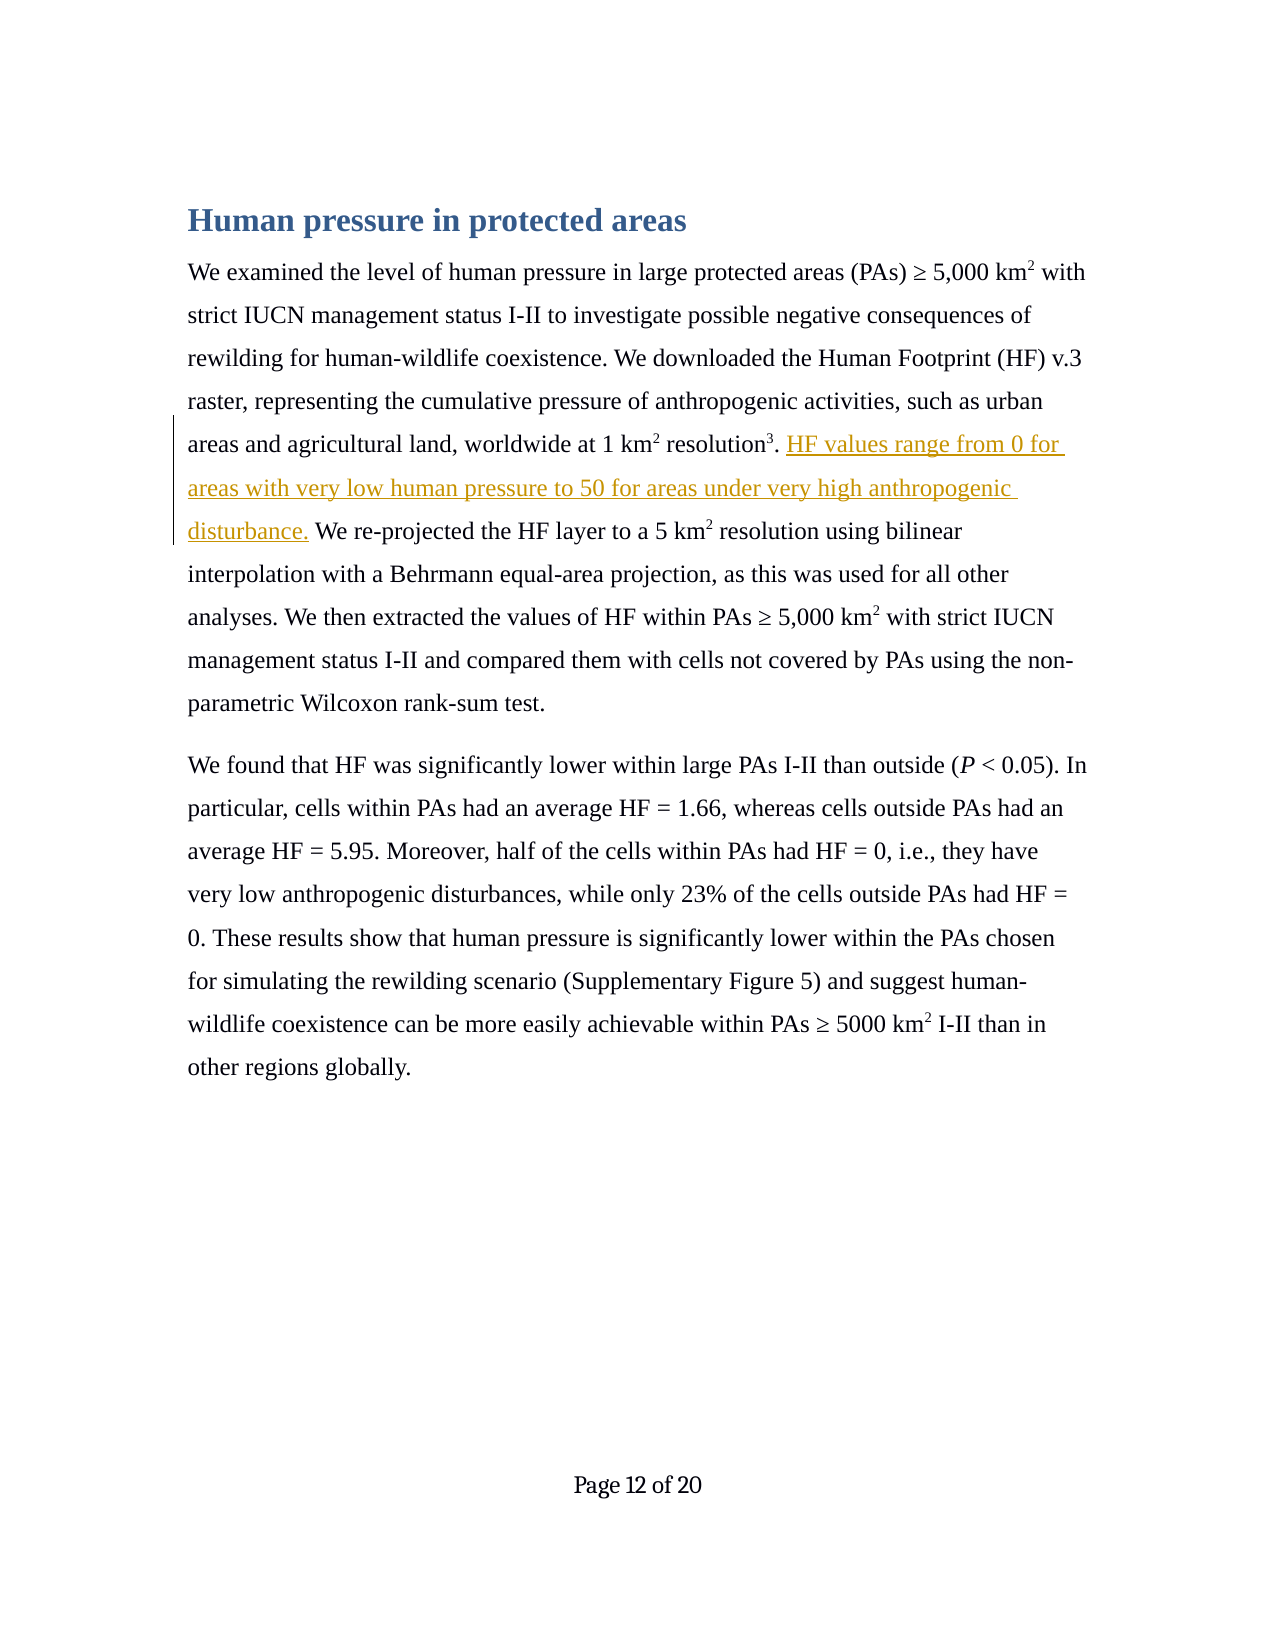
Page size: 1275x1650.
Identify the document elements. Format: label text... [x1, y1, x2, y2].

text We examined the level of human pressure in large protected areas (PAs) ≥ 5,000 km2 with strict IUCN management status I-II to investigate possible negative consequences of rewilding for human-wildlife coexistence. We downloaded the Human Footprint (HF) v.3 raster, representing the cumulative pressure of anthropogenic activities, such as urban areas and agricultural land, worldwide at 1 km2 resolution3⁠. HF values range from 0 for areas with very low human pressure to 50 for areas under very high anthropogenic disturbance. We re-projected the HF layer to a 5 km2 resolution using bilinear interpolation with a Behrmann equal-area projection, as this was used for all other analyses. We then extracted the values of HF within PAs ≥ 5,000 km2 with strict IUCN management status I-II and compared them with cells not covered by PAs using the non-parametric Wilcoxon rank-sum test. [187, 257, 1087, 717]
text We found that HF was significantly lower within large PAs I-II than outside (P < 0.05). In particular, cells within PAs had an average HF = 1.66, whereas cells outside PAs had an average HF = 5.95. Moreover, half of the cells within PAs had HF = 0, i.e., they have very low anthropogenic disturbances, while only 23% of the cells outside PAs had HF = 0. These results show that human pressure is significantly lower within the PAs chosen for simulating the rewilding scenario (Supplementary Figure 5) and suggest human-wildlife coexistence can be more easily achievable within PAs ≥ 5000 km2 I-II than in other regions globally. [187, 750, 1087, 1081]
subtitle Human pressure in protected areas [187, 200, 1087, 238]
